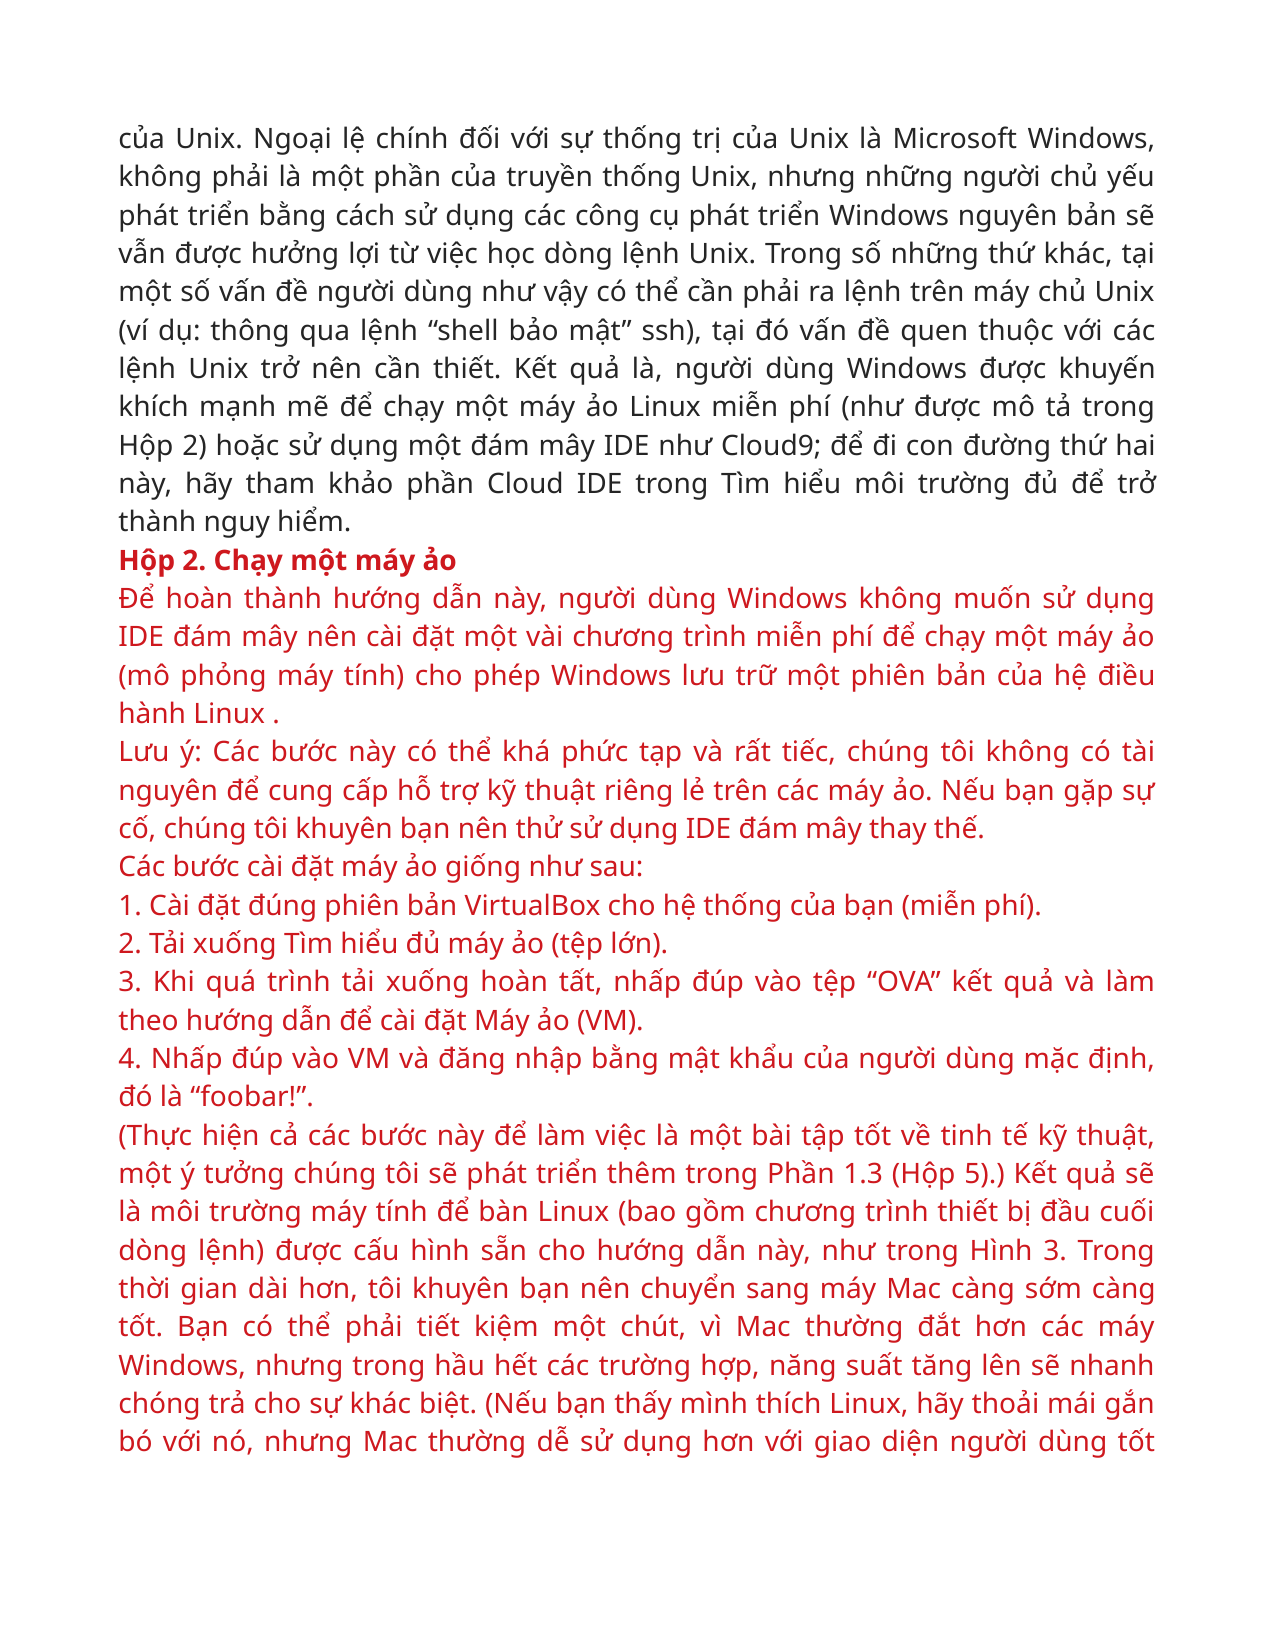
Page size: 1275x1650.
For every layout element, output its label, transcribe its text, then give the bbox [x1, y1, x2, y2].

text của Unix. Ngoại lệ chính đối với sự thống trị của Unix là Microsoft Windows, không phải là một phần của truyền thống Unix, nhưng những người chủ yếu phát triển bằng cách sử dụng các công cụ phát triển Windows nguyên bản sẽ vẫn được hưởng lợi từ việc học dòng lệnh Unix. Trong số những thứ khác, tại một số vấn đề người dùng như vậy có thể cần phải ra lệnh trên máy chủ Unix (ví dụ: thông qua lệnh “shell bảo mật” ssh), tại đó vấn đề quen thuộc với các lệnh Unix trở nên cần thiết. Kết quả là, người dùng Windows được khuyến khích mạnh mẽ để chạy một máy ảo Linux miễn phí (như được mô tả trong Hộp 2) hoặc sử dụng một đám mây IDE như Cloud9; để đi con đường thứ hai này, hãy tham khảo phần Cloud IDE trong Tìm hiểu môi trường đủ để trở thành nguy hiểm. [118, 118, 1157, 540]
text 2. Tải xuống Tìm hiểu đủ máy ảo (tệp lớn). [118, 923, 1157, 961]
text Để hoàn thành hướng dẫn này, người dùng Windows không muốn sử dụng IDE đám mây nên cài đặt một vài chương trình miễn phí để chạy một máy ảo (mô phỏng máy tính) cho phép Windows lưu trữ một phiên bản của hệ điều hành Linux . [118, 578, 1157, 731]
text Lưu ý: Các bước này có thể khá phức tạp và rất tiếc, chúng tôi không có tài nguyên để cung cấp hỗ trợ kỹ thuật riêng lẻ trên các máy ảo. Nếu bạn gặp sự cố, chúng tôi khuyên bạn nên thử sử dụng IDE đám mây thay thế. [118, 731, 1157, 846]
text 3. Khi quá trình tải xuống hoàn tất, nhấp đúp vào tệp “OVA” kết quả và làm theo hướng dẫn để cài đặt Máy ảo (VM). [118, 961, 1157, 1038]
text (Thực hiện cả các bước này để làm việc là một bài tập tốt về tinh tế kỹ thuật, một ý tưởng chúng tôi sẽ phát triển thêm trong Phần 1.3 (Hộp 5).) Kết quả sẽ là môi trường máy tính để bàn Linux (bao gồm chương trình thiết bị đầu cuối dòng lệnh) được cấu hình sẵn cho hướng dẫn này, như trong Hình 3. Trong thời gian dài hơn, tôi khuyên bạn nên chuyển sang máy Mac càng sớm càng tốt. Bạn có thể phải tiết kiệm một chút, vì Mac thường đắt hơn các máy Windows, nhưng trong hầu hết các trường hợp, năng suất tăng lên sẽ nhanh chóng trả cho sự khác biệt. (Nếu bạn thấy mình thích Linux, hãy thoải mái gắn bó với nó, nhưng Mac thường dễ sử dụng hơn với giao diện người dùng tốt [118, 1115, 1157, 1460]
text Các bước cài đặt máy ảo giống như sau: [118, 846, 1157, 885]
text 1. Cài đặt đúng phiên bản VirtualBox cho hệ thống của bạn (miễn phí). [118, 885, 1157, 923]
text Hộp 2. Chạy một máy ảo [118, 540, 1157, 578]
text 4. Nhấp đúp vào VM và đăng nhập bằng mật khẩu của người dùng mặc định, đó là “foobar!”. [118, 1038, 1157, 1115]
